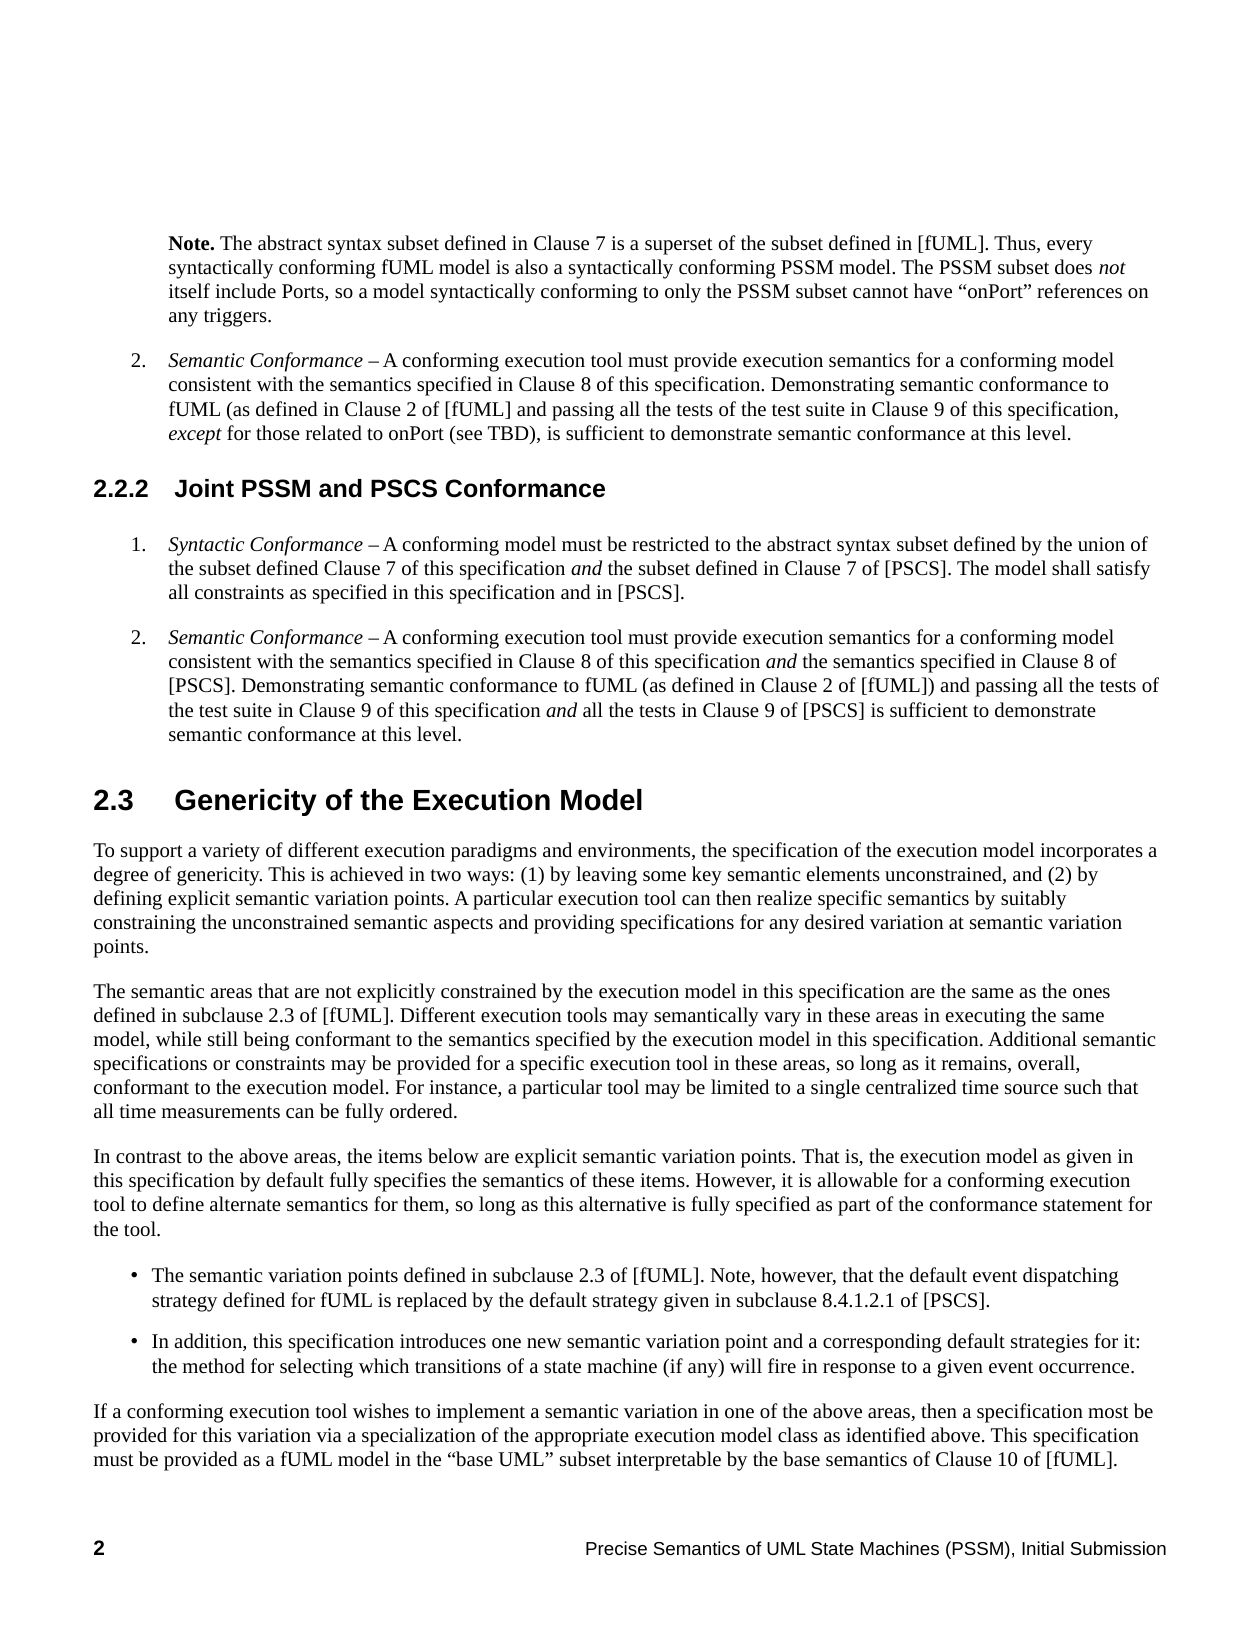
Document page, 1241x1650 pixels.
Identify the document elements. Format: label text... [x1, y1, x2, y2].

list In addition, this specification introduces one new semantic variation point and a corresponding default strategies for it: the method for selecting which transitions of a state machine (if any) will fire in response to a given event occurrence. [131, 1328, 1164, 1378]
subtitle Joint PSSM and PSCS Conformance [93, 474, 1164, 503]
text To support a variety of different execution paradigms and environments, the specification of the execution model incorporates a degree of genericity. This is achieved in two ways: (1) by leaving some key semantic elements unconstrained, and (2) by defining explicit semantic variation points. A particular execution tool can then realize specific semantics by suitably constraining the unconstrained semantic aspects and providing specifications for any desired variation at semantic variation points. [93, 837, 1164, 958]
subtitle Genericity of the Execution Model [93, 781, 1164, 816]
list The semantic variation points defined in subclause 2.3 of [fUML]. Note, however, that the default event dispatching strategy defined for fUML is replaced by the default strategy given in subclause 8.4.1.2.1 of [PSCS]. [131, 1262, 1164, 1312]
list Semantic Conformance – A conforming execution tool must provide execution semantics for a conforming model consistent with the semantics specified in Clause 8 of this specification and the semantics specified in Clause 8 of [PSCS]. Demonstrating semantic conformance to fUML (as defined in Clause 2 of [fUML]) and passing all the tests of the test suite in Clause 9 of this specification and all the tests in Clause 9 of [PSCS] is sufficient to demonstrate semantic conformance at this level. [131, 625, 1164, 746]
list Note. The abstract syntax subset defined in Clause 7 is a superset of the subset defined in [fUML]. Thus, every syntactically conforming fUML model is also a syntactically conforming PSSM model. The PSSM subset does not itself include Ports, so a model syntactically conforming to only the PSSM subset cannot have “onPort” references on any triggers. [131, 231, 1164, 327]
text The semantic areas that are not explicitly constrained by the execution model in this specification are the same as the ones defined in subclause 2.3 of [fUML]. Different execution tools may semantically vary in these areas in executing the same model, while still being conformant to the semantics specified by the execution model in this specification. Additional semantic specifications or constraints may be provided for a specific execution tool in these areas, so long as it remains, overall, conformant to the execution model. For instance, a particular tool may be limited to a single centralized time source such that all time measurements can be fully ordered. [93, 979, 1164, 1123]
list Semantic Conformance – A conforming execution tool must provide execution semantics for a conforming model consistent with the semantics specified in Clause 8 of this specification. Demonstrating semantic conformance to fUML (as defined in Clause 2 of [fUML] and passing all the tests of the test suite in Clause 9 of this specification, except for those related to onPort (see TBD), is sufficient to demonstrate semantic conformance at this level. [131, 348, 1164, 444]
text If a conforming execution tool wishes to implement a semantic variation in one of the above areas, then a specification most be provided for this variation via a specialization of the appropriate execution model class as identified above. This specification must be provided as a fUML model in the “base UML” subset interpretable by the base semantics of Clause 10 of [fUML]. [93, 1399, 1164, 1471]
list Syntactic Conformance – A conforming model must be restricted to the abstract syntax subset defined by the union of the subset defined Clause 7 of this specification and the subset defined in Clause 7 of [PSCS]. The model shall satisfy all constraints as specified in this specification and in [PSCS]. [131, 532, 1164, 604]
text In contrast to the above areas, the items below are explicit semantic variation points. That is, the execution model as given in this specification by default fully specifies the semantics of these items. However, it is allowable for a conforming execution tool to define alternate semantics for them, so long as this alternative is fully specified as part of the conformance statement for the tool. [93, 1144, 1164, 1241]
